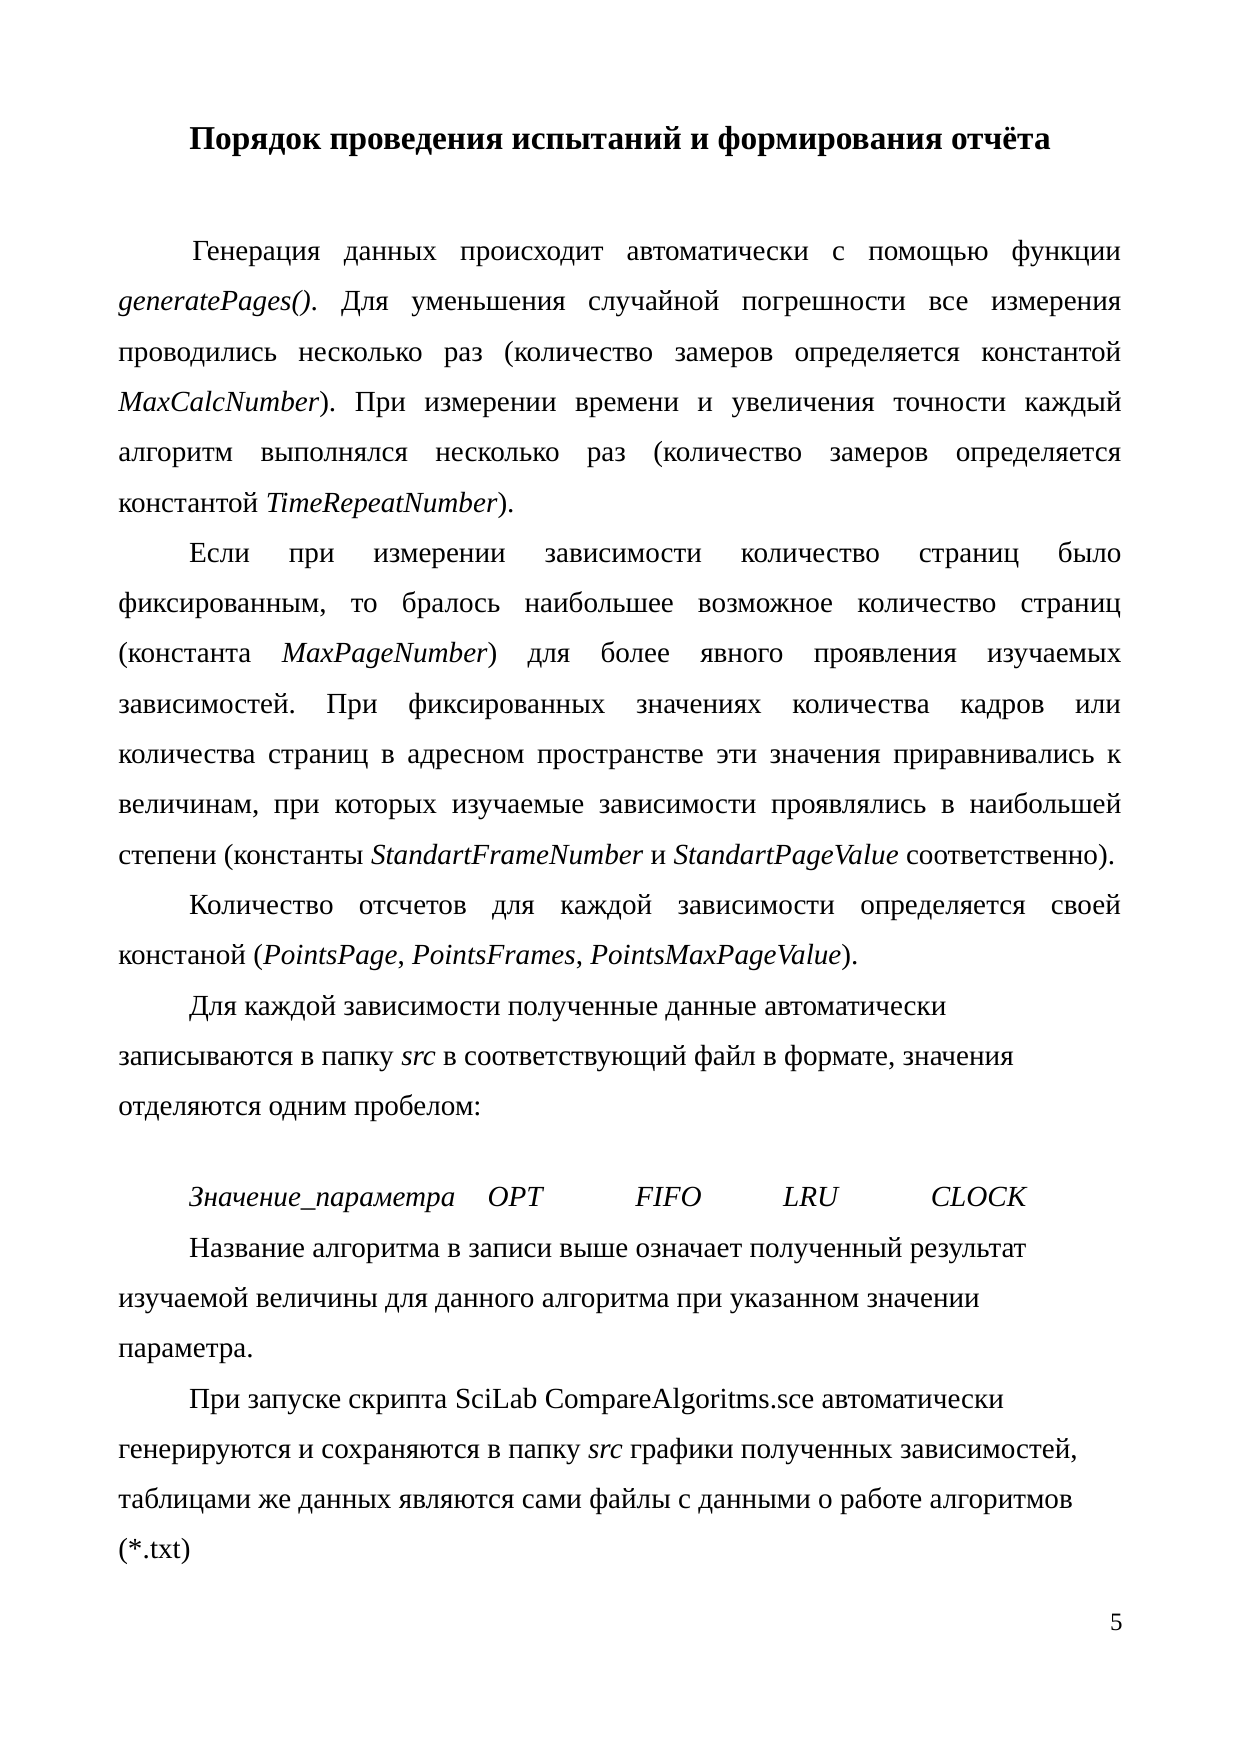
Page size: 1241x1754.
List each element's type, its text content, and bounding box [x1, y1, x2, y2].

text Количество отсчетов для каждой зависимости определяется своей констаной (PointsPage, PointsFrames, PointsMaxPageValue). [118, 887, 1122, 971]
text При запуске скрипта SciLab CompareAlgoritms.sce автоматически генерируются и сохраняются в папку src графики полученных зависимостей, таблицами же данных являются сами файлы с данными о работе алгоритмов (*.txt) [118, 1381, 1122, 1565]
text Название алгоритма в записи выше означает полученный результат изучаемой величины для данного алгоритма при указанном значении параметра. [118, 1230, 1122, 1364]
text Порядок проведения испытаний и формирования отчёта [118, 118, 1122, 156]
text Генерация данных происходит автоматически с помощью функции generatePages(). Для уменьшения случайной погрешности все измерения проводились несколько раз (количество замеров определяется константой MaxCalcNumber). При измерении времени и увеличения точности каждый алгоритм выполнялся несколько раз (количество замеров определяется константой TimeRepeatNumber). [118, 233, 1122, 518]
text Значение_параметра OPT FIFO LRU CLOCK [118, 1179, 1122, 1213]
text Для каждой зависимости полученные данные автоматически записываются в папку src в соответствующий файл в формате, значения отделяются одним пробелом: [118, 988, 1122, 1165]
text Если при измерении зависимости количество страниц было фиксированным, то бралось наибольшее возможное количество страниц (константа MaxPageNumber) для более явного проявления изучаемых зависимостей. При фиксированных значениях количества кадров или количества страниц в адресном пространстве эти значения приравнивались к величинам, при которых изучаемые зависимости проявлялись в наибольшей степени (константы StandartFrameNumber и StandartPageValue соответственно). [118, 535, 1122, 870]
